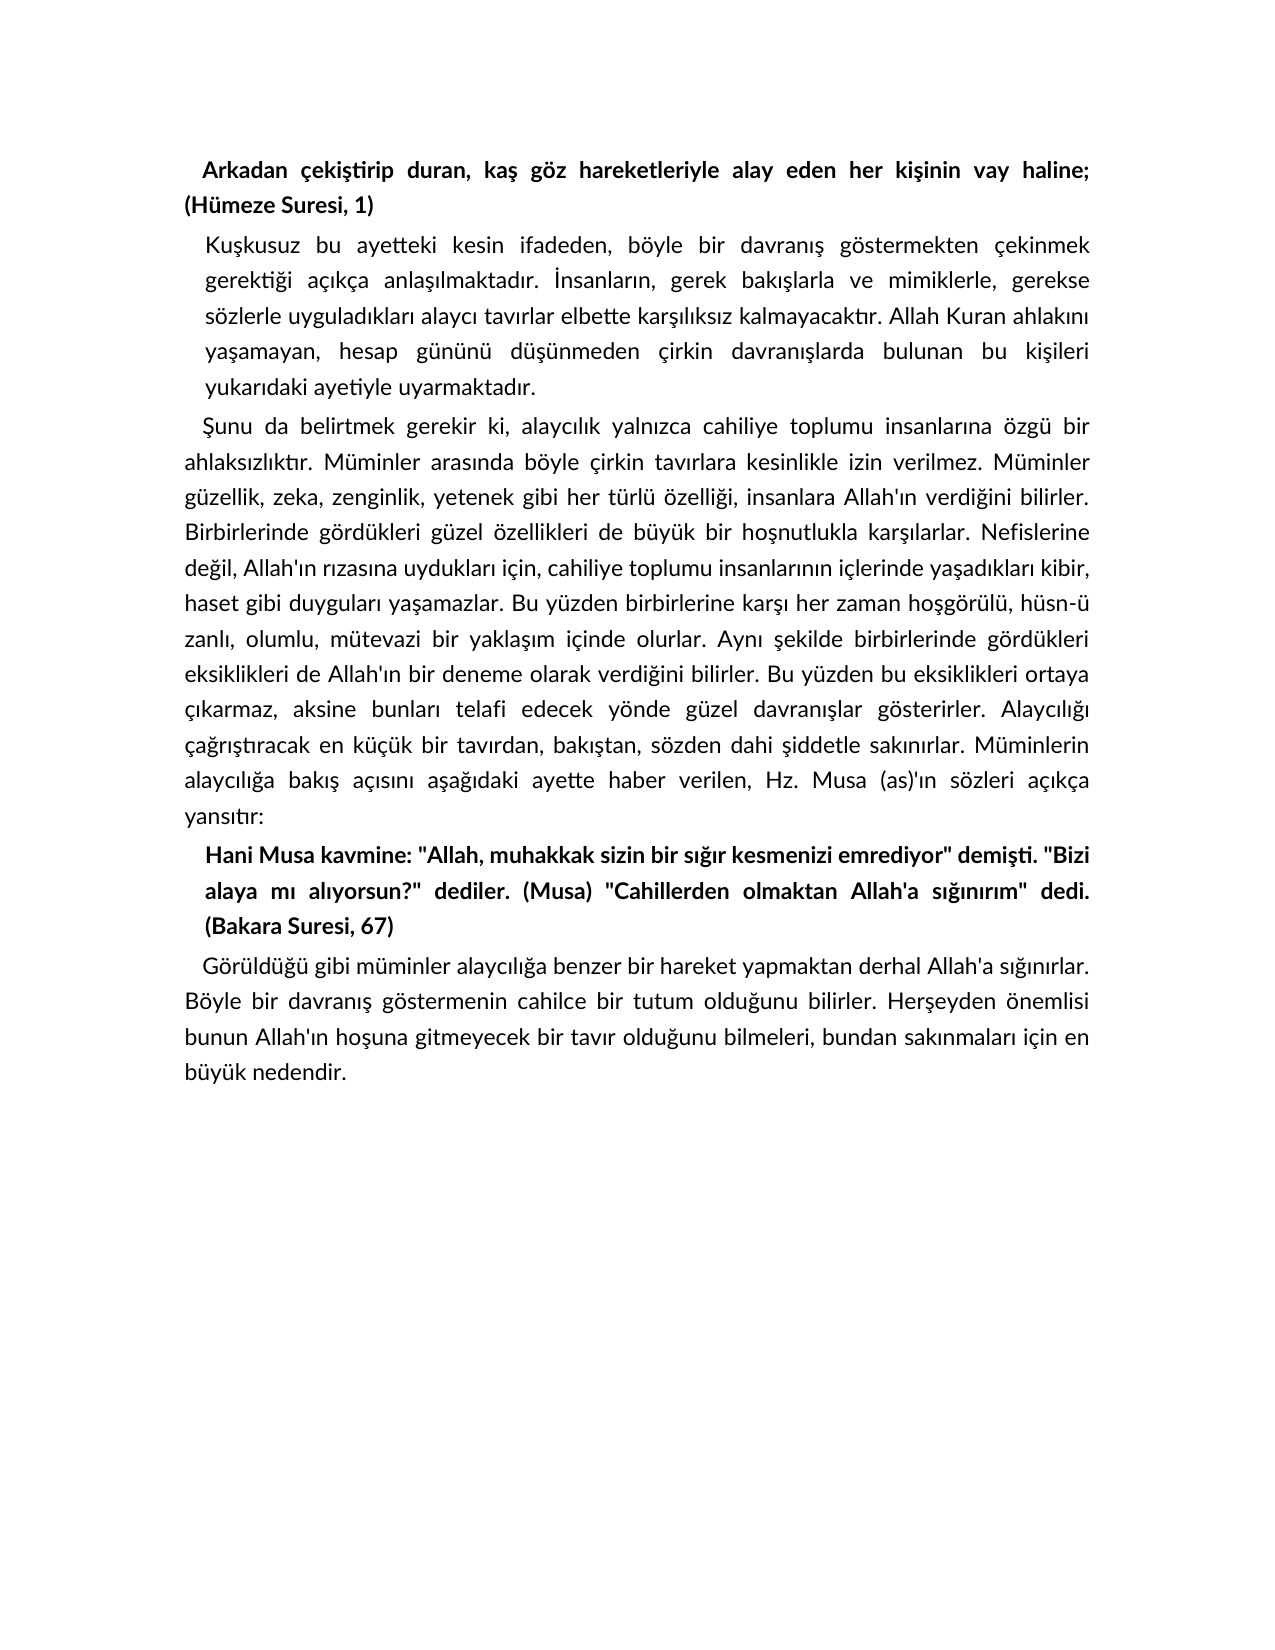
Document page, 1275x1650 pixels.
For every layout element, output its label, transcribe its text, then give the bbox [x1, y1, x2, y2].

text Hani Musa kavmine: "Allah, muhakkak sizin bir sığır kesmenizi emrediyor" demişti. "Bizi alaya mı alıyorsun?" dediler. (Musa) "Cahillerden olmaktan Allah'a sığınırım" dedi. (Bakara Suresi, 67) [205, 835, 1091, 942]
text Şunu da belirtmek gerekir ki, alaycılık yalnızca cahiliye toplumu insanlarına özgü bir ahlaksızlıktır. Müminler arasında böyle çirkin tavırlara kesinlikle izin verilmez. Müminler güzellik, zeka, zenginlik, yetenek gibi her türlü özelliği, insanlara Allah'ın verdiğini bilirler. Birbirlerinde gördükleri güzel özellikleri de büyük bir hoşnutlukla karşılarlar. Nefislerine değil, Allah'ın rızasına uydukları için, cahiliye toplumu insanlarının içlerinde yaşadıkları kibir, haset gibi duyguları yaşamazlar. Bu yüzden birbirlerine karşı her zaman hoşgörülü, hüsn-ü zanlı, olumlu, mütevazi bir yaklaşım içinde olurlar. Aynı şekilde birbirlerinde gördükleri eksiklikleri de Allah'ın bir deneme olarak verdiğini bilirler. Bu yüzden bu eksiklikleri ortaya çıkarmaz, aksine bunları telafi edecek yönde güzel davranışlar gösterirler. Alaycılığı çağrıştıracak en küçük bir tavırdan, bakıştan, sözden dahi şiddetle sakınırlar. Müminlerin alaycılığa bakış açısını aşağıdaki ayette haber verilen, Hz. Musa (as)'ın sözleri açıkça yansıtır: [184, 406, 1091, 831]
text Görüldüğü gibi müminler alaycılığa benzer bir hareket yapmaktan derhal Allah'a sığınırlar. Böyle bir davranış göstermenin cahilce bir tutum olduğunu bilirler. Herşeyden önemlisi bunun Allah'ın hoşuna gitmeyecek bir tavır olduğunu bilmeleri, bundan sakınmaları için en büyük nedendir. [184, 946, 1091, 1087]
text Kuşkusuz bu ayetteki kesin ifadeden, böyle bir davranış göstermekten çekinmek gerektiği açıkça anlaşılmaktadır. İnsanların, gerek bakışlarla ve mimiklerle, gerekse sözlerle uyguladıkları alaycı tavırlar elbette karşılıksız kalmayacaktır. Allah Kuran ahlakını yaşamayan, hesap gününü düşünmeden çirkin davranışlarda bulunan bu kişileri yukarıdaki ayetiyle uyarmaktadır. [205, 225, 1091, 402]
text Arkadan çekiştirip duran, kaş göz hareketleriyle alay eden her kişinin vay haline; (Hümeze Suresi, 1) [184, 150, 1091, 221]
